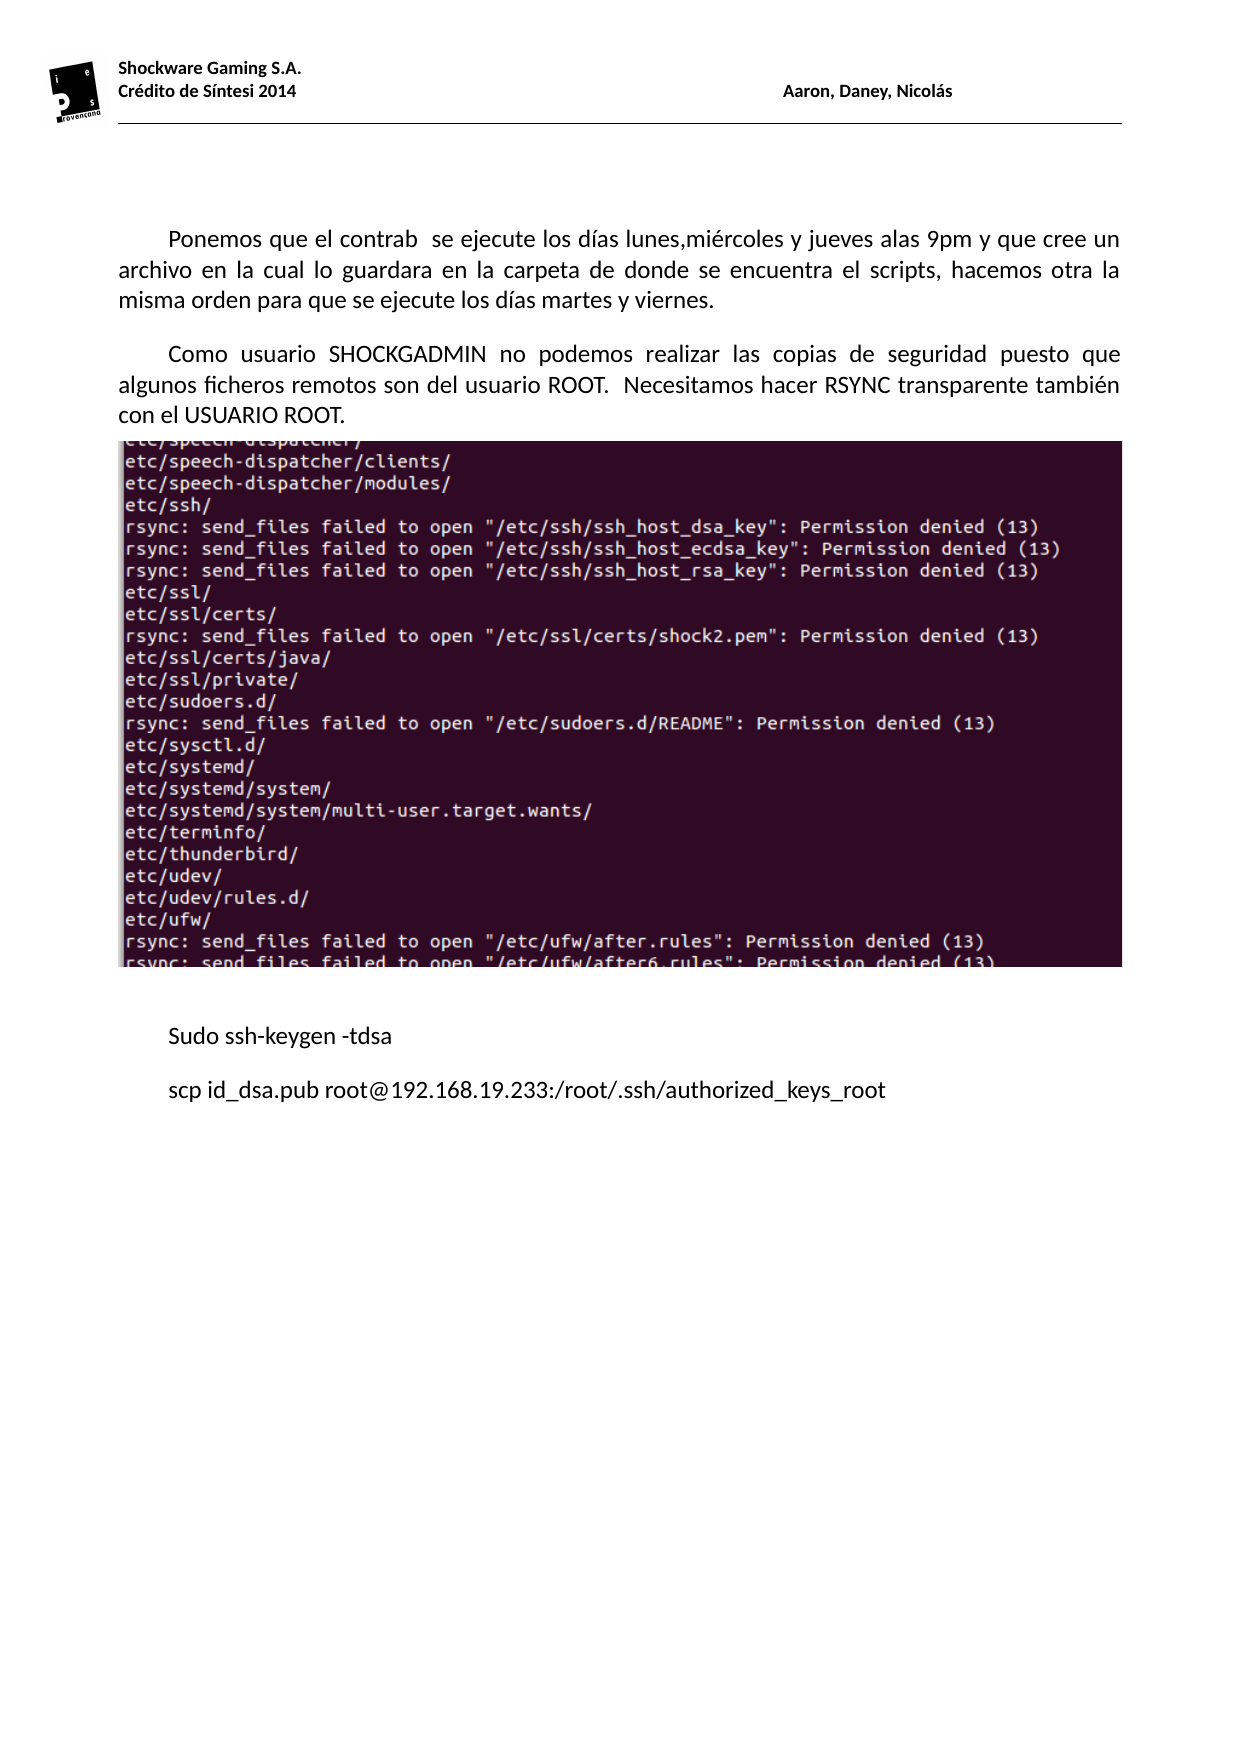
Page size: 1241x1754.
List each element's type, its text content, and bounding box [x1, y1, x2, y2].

picture [118, 441, 1123, 967]
text Como usuario SHOCKGADMIN no podemos realizar las copias de seguridad puesto que algunos ficheros remotos son del usuario ROOT. Necesitamos hacer RSYNC transparente también con el USUARIO ROOT. [118, 338, 1122, 430]
text Ponemos que el contrab se ejecute los días lunes,miércoles y jueves alas 9pm y que cree un archivo en la cual lo guardara en la carpeta de donde se encuentra el scripts, hacemos otra la misma orden para que se ejecute los días martes y viernes. [118, 223, 1122, 315]
text Sudo ssh-keygen -tdsa [118, 1020, 1122, 1051]
text scp id_dsa.pub root@192.168.19.233:/root/.ssh/authorized_keys_root [118, 1074, 1122, 1105]
picture [43, 54, 110, 128]
